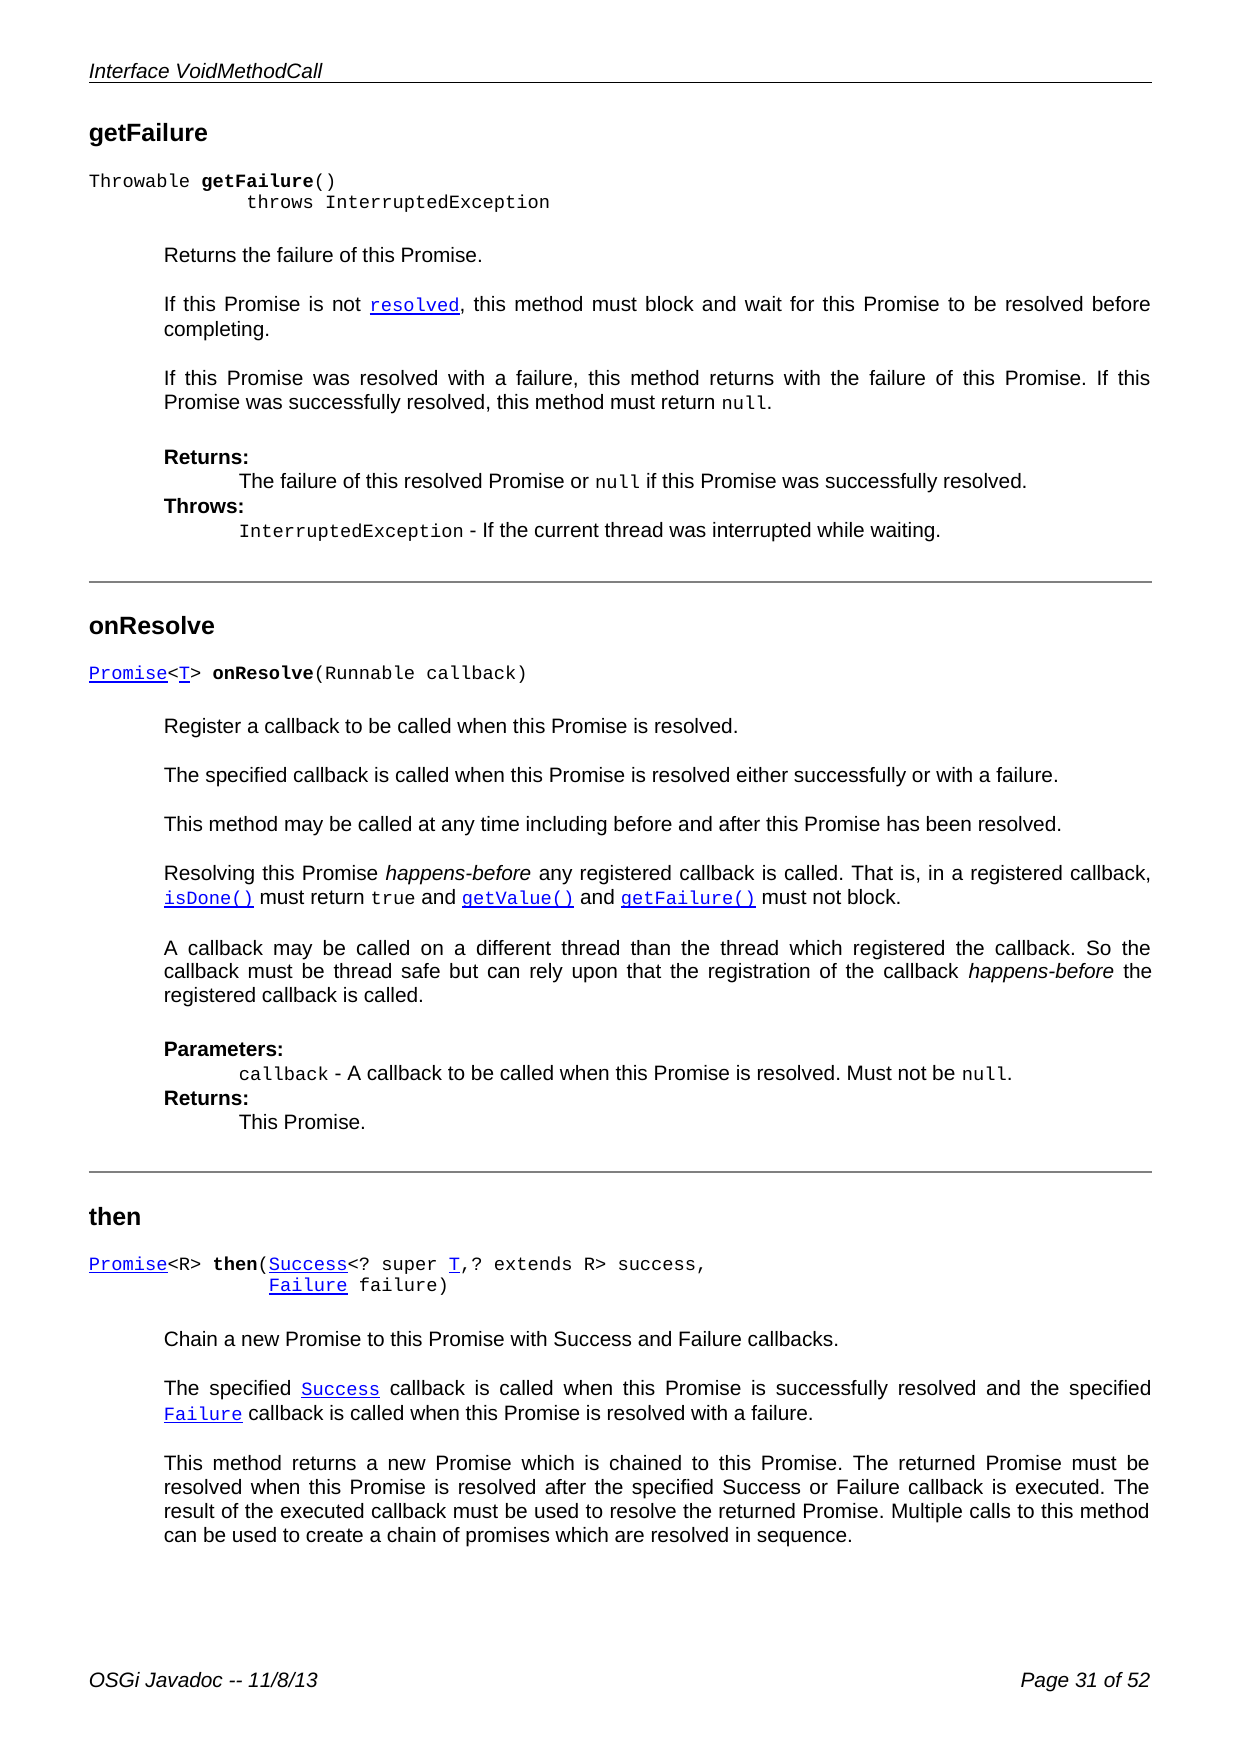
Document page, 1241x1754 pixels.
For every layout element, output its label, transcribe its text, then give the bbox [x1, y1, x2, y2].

text Returns: [163, 444, 1152, 468]
text Parameters: [163, 1036, 1152, 1060]
text Resolving this Promise happens-before any registered callback is called. That is, in a registered callback, isDone() must return true and getValue() and getFailure() must not block. [163, 861, 1152, 910]
text This Promise. [238, 1109, 1152, 1133]
text If this Promise was resolved with a failure, this method returns with the failure of this Promise. If this Promise was successfully resolved, this method must return null. [163, 366, 1152, 415]
text callback - A callback to be called when this Promise is resolved. Must not be null. [238, 1060, 1152, 1086]
text InterruptedException - If the current thread was interrupted while waiting. [238, 518, 1152, 543]
text Throwable getFailure() throws InterruptedException [88, 171, 1152, 214]
text This method may be called at any time including before and after this Promise has been resolved. [163, 812, 1152, 836]
text This method returns a new Promise which is chained to this Promise. The returned Promise must be resolved when this Promise is resolved after the specified Success or Failure callback is executed. The result of the executed callback must be used to resolve the returned Promise. Multiple calls to this method can be used to create a chain of promises which are resolved in sequence. [163, 1451, 1152, 1547]
text The specified callback is called when this Promise is resolved either successfully or with a failure. [163, 763, 1152, 787]
text Throws: [163, 494, 1152, 518]
text The specified Success callback is called when this Promise is successfully resolved and the specified Failure callback is called when this Promise is resolved with a failure. [163, 1375, 1152, 1426]
text The failure of this resolved Promise or null if this Promise was successfully resolved. [238, 468, 1152, 494]
text Chain a new Promise to this Promise with Success and Failure callbacks. [163, 1326, 1152, 1350]
subtitle onResolve [88, 611, 1152, 640]
subtitle then [88, 1202, 1152, 1231]
text Promise<T> onResolve(Runnable callback) [88, 664, 1152, 685]
text Returns: [163, 1086, 1152, 1109]
subtitle getFailure [88, 118, 1152, 147]
text A callback may be called on a different thread than the thread which registered the callback. So the callback must be thread safe but can rely upon that the registration of the callback happens-before the registered callback is called. [163, 935, 1152, 1007]
text Promise<R> then(Success<? super T,? extends R> success, Failure failure) [88, 1255, 1152, 1297]
text Register a callback to be called when this Promise is resolved. [163, 714, 1152, 738]
text Returns the failure of this Promise. [163, 243, 1152, 267]
text If this Promise is not resolved, this method must block and wait for this Promise to be resolved before completing. [163, 292, 1152, 341]
